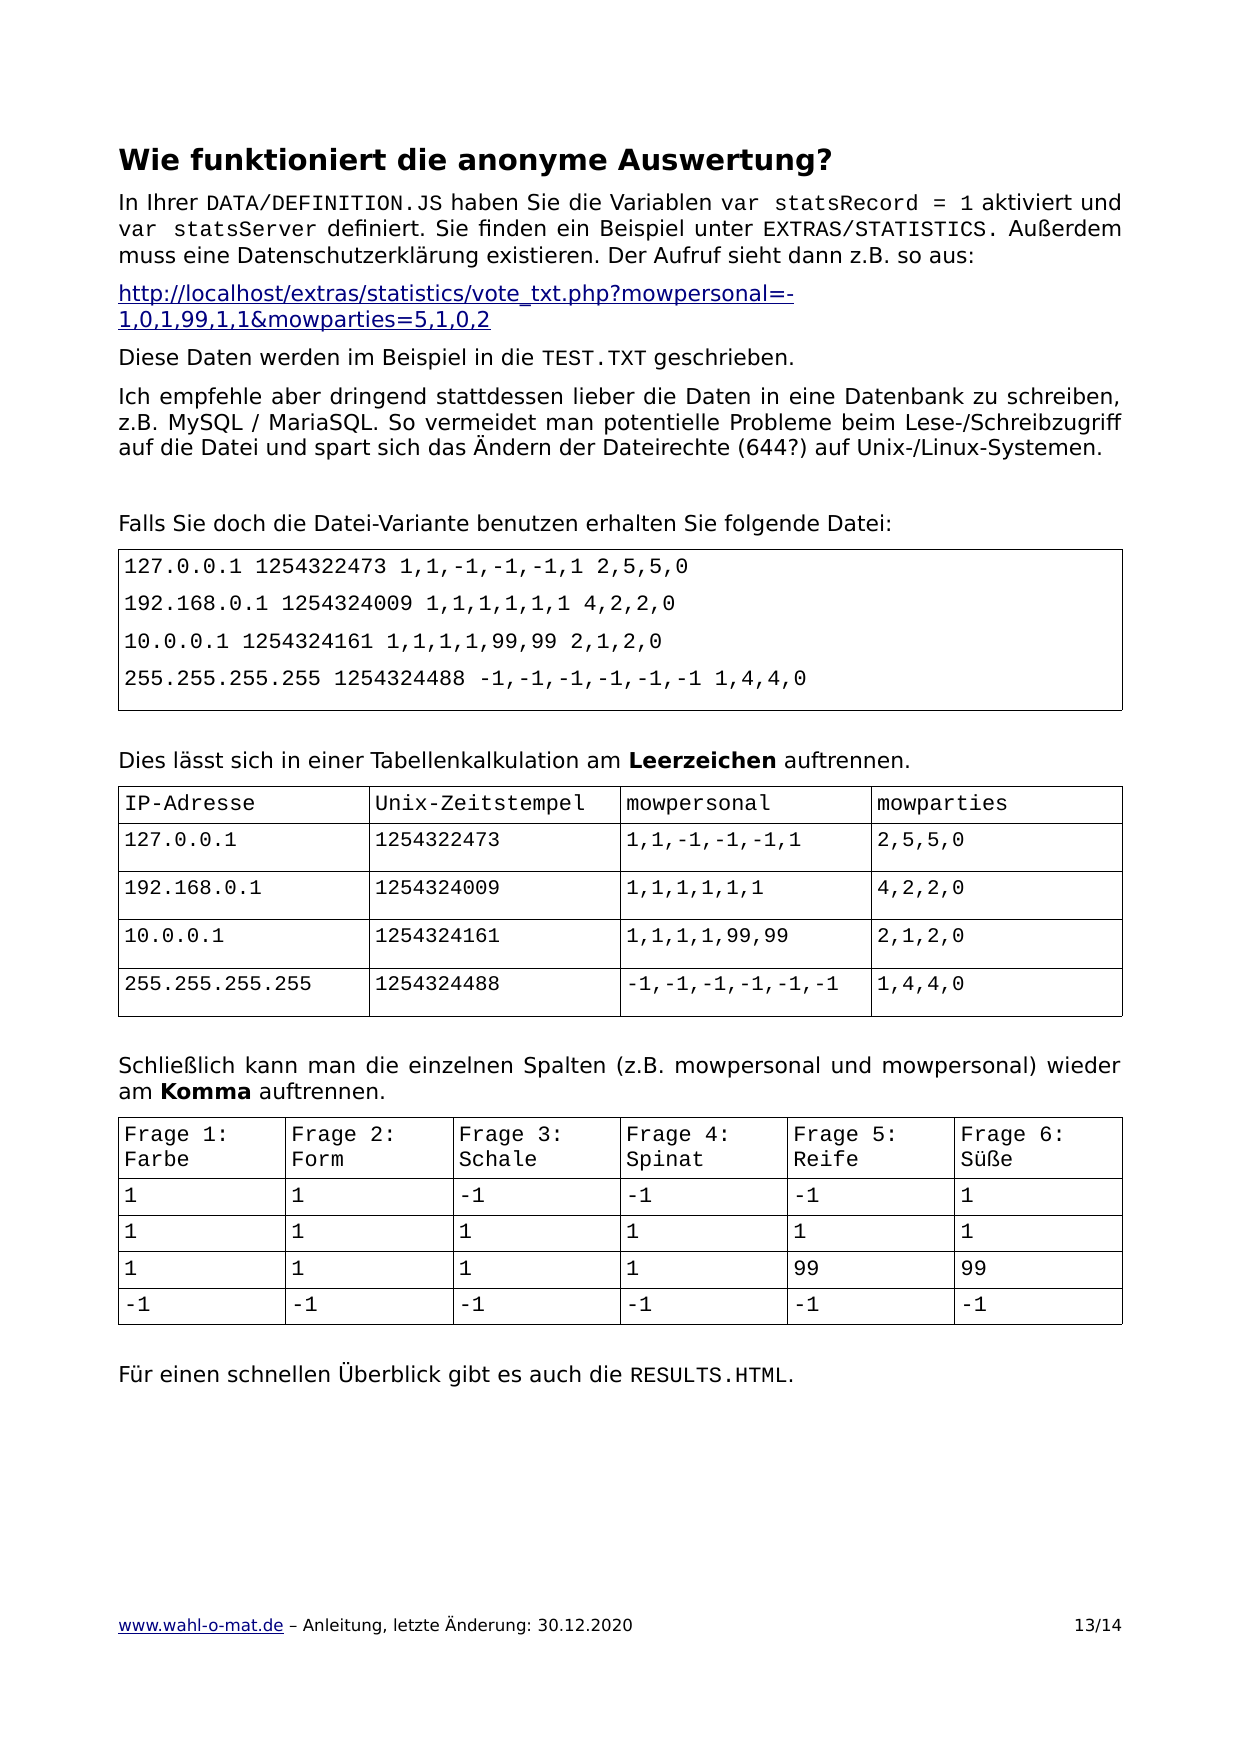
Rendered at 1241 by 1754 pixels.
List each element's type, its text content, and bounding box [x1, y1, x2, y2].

text Falls Sie doch die Datei-Variante benutzen erhalten Sie folgende Datei: [118, 511, 1122, 537]
table_cell -1 [955, 1289, 1122, 1324]
table_header mowpersonal [621, 787, 871, 823]
table_cell 1 [286, 1216, 453, 1251]
table_cell -1 [621, 1289, 787, 1324]
table_cell 192.168.0.1 [119, 872, 369, 919]
table_cell 1 [286, 1179, 453, 1215]
text Diese Daten werden im Beispiel in die TEST.TXT geschrieben. [118, 345, 1122, 372]
text Dies lässt sich in einer Tabellenkalkulation am Leerzeichen auftrennen. [118, 748, 1122, 774]
text Ich empfehle aber dringend stattdessen lieber die Daten in eine Datenbank zu schreiben, z.B. MySQL / MariaSQL. So vermeidet man potentielle Probleme beim Lese-/Schreibzugriff auf die Datei und spart sich das Ändern der Dateirechte (644?) auf Unix-/Linux-Systemen. [118, 384, 1122, 461]
table_cell 1254324161 [370, 920, 620, 967]
table_cell 1 [454, 1216, 620, 1251]
text http://localhost/extras/statistics/vote_txt.php?mowpersonal=-1,0,1,99,1,1&mowparties=5,1,0,2 [118, 281, 1122, 332]
table_cell 1,1,1,1,99,99 [621, 920, 871, 967]
table_cell -1 [788, 1289, 954, 1324]
table_header IP-Adresse [119, 787, 369, 823]
table_header mowparties [872, 787, 1122, 823]
table_cell 99 [788, 1252, 954, 1287]
table_cell -1,-1,-1,-1,-1,-1 [621, 969, 871, 1016]
table_cell 1,1,-1,-1,-1,1 [621, 824, 871, 871]
table_cell 127.0.0.1 [119, 824, 369, 871]
table_cell 4,2,2,0 [872, 872, 1122, 919]
table_header 127.0.0.1 1254322473 1,1,-1,-1,-1,1 2,5,5,0 192.168.0.1 1254324009 1,1,1,1,1,1 4,2,2,0 10.0.0.1 1254324161 1,1,1,1,99,99 2,1,2,0 255.255.255.255 1254324488 -1,-1,-1,-1,-1,-1 1,4,4,0 [119, 550, 1122, 710]
table_cell -1 [621, 1179, 787, 1215]
table_cell 1254324009 [370, 872, 620, 919]
table_header Frage 6: Süße [955, 1118, 1122, 1178]
table_cell -1 [286, 1289, 453, 1324]
table_cell 1 [955, 1216, 1122, 1251]
table_cell -1 [119, 1289, 285, 1324]
subtitle Wie funktioniert die anonyme Auswertung? [118, 143, 1122, 177]
table_cell 1,4,4,0 [872, 969, 1122, 1016]
table_cell 1 [119, 1252, 285, 1287]
table_cell -1 [454, 1179, 620, 1215]
table_cell 2,5,5,0 [872, 824, 1122, 871]
table_cell 1 [119, 1216, 285, 1251]
table_cell 255.255.255.255 [119, 969, 369, 1016]
table_cell 1 [119, 1179, 285, 1215]
table_cell -1 [454, 1289, 620, 1324]
table_header Frage 3: Schale [454, 1118, 620, 1178]
table_header Frage 1: Farbe [119, 1118, 285, 1178]
table_cell 10.0.0.1 [119, 920, 369, 967]
text Schließlich kann man die einzelnen Spalten (z.B. mowpersonal und mowpersonal) wieder am Komma auftrennen. [118, 1054, 1122, 1105]
text Für einen schnellen Überblick gibt es auch die RESULTS.HTML. [118, 1362, 1122, 1389]
table_header Unix-Zeitstempel [370, 787, 620, 823]
table_cell -1 [788, 1179, 954, 1215]
table_cell 1 [286, 1252, 453, 1287]
table_cell 1254324488 [370, 969, 620, 1016]
table_cell 1,1,1,1,1,1 [621, 872, 871, 919]
text In Ihrer DATA/DEFINITION.JS haben Sie die Variablen var statsRecord = 1 aktiviert und var statsServer definiert. Sie finden ein Beispiel unter EXTRAS/STATISTICS. Außerdem muss eine Datenschutzerklärung existieren. Der Aufruf sieht dann z.B. so aus: [118, 189, 1122, 269]
table_cell 1 [621, 1216, 787, 1251]
table_header Frage 4: Spinat [621, 1118, 787, 1178]
table_cell 99 [955, 1252, 1122, 1287]
table_cell 1 [955, 1179, 1122, 1215]
table_cell 1 [621, 1252, 787, 1287]
table_cell 1 [454, 1252, 620, 1287]
table_cell 1 [788, 1216, 954, 1251]
table_header Frage 5: Reife [788, 1118, 954, 1178]
table_header Frage 2: Form [286, 1118, 453, 1178]
table_cell 2,1,2,0 [872, 920, 1122, 967]
table_cell 1254322473 [370, 824, 620, 871]
